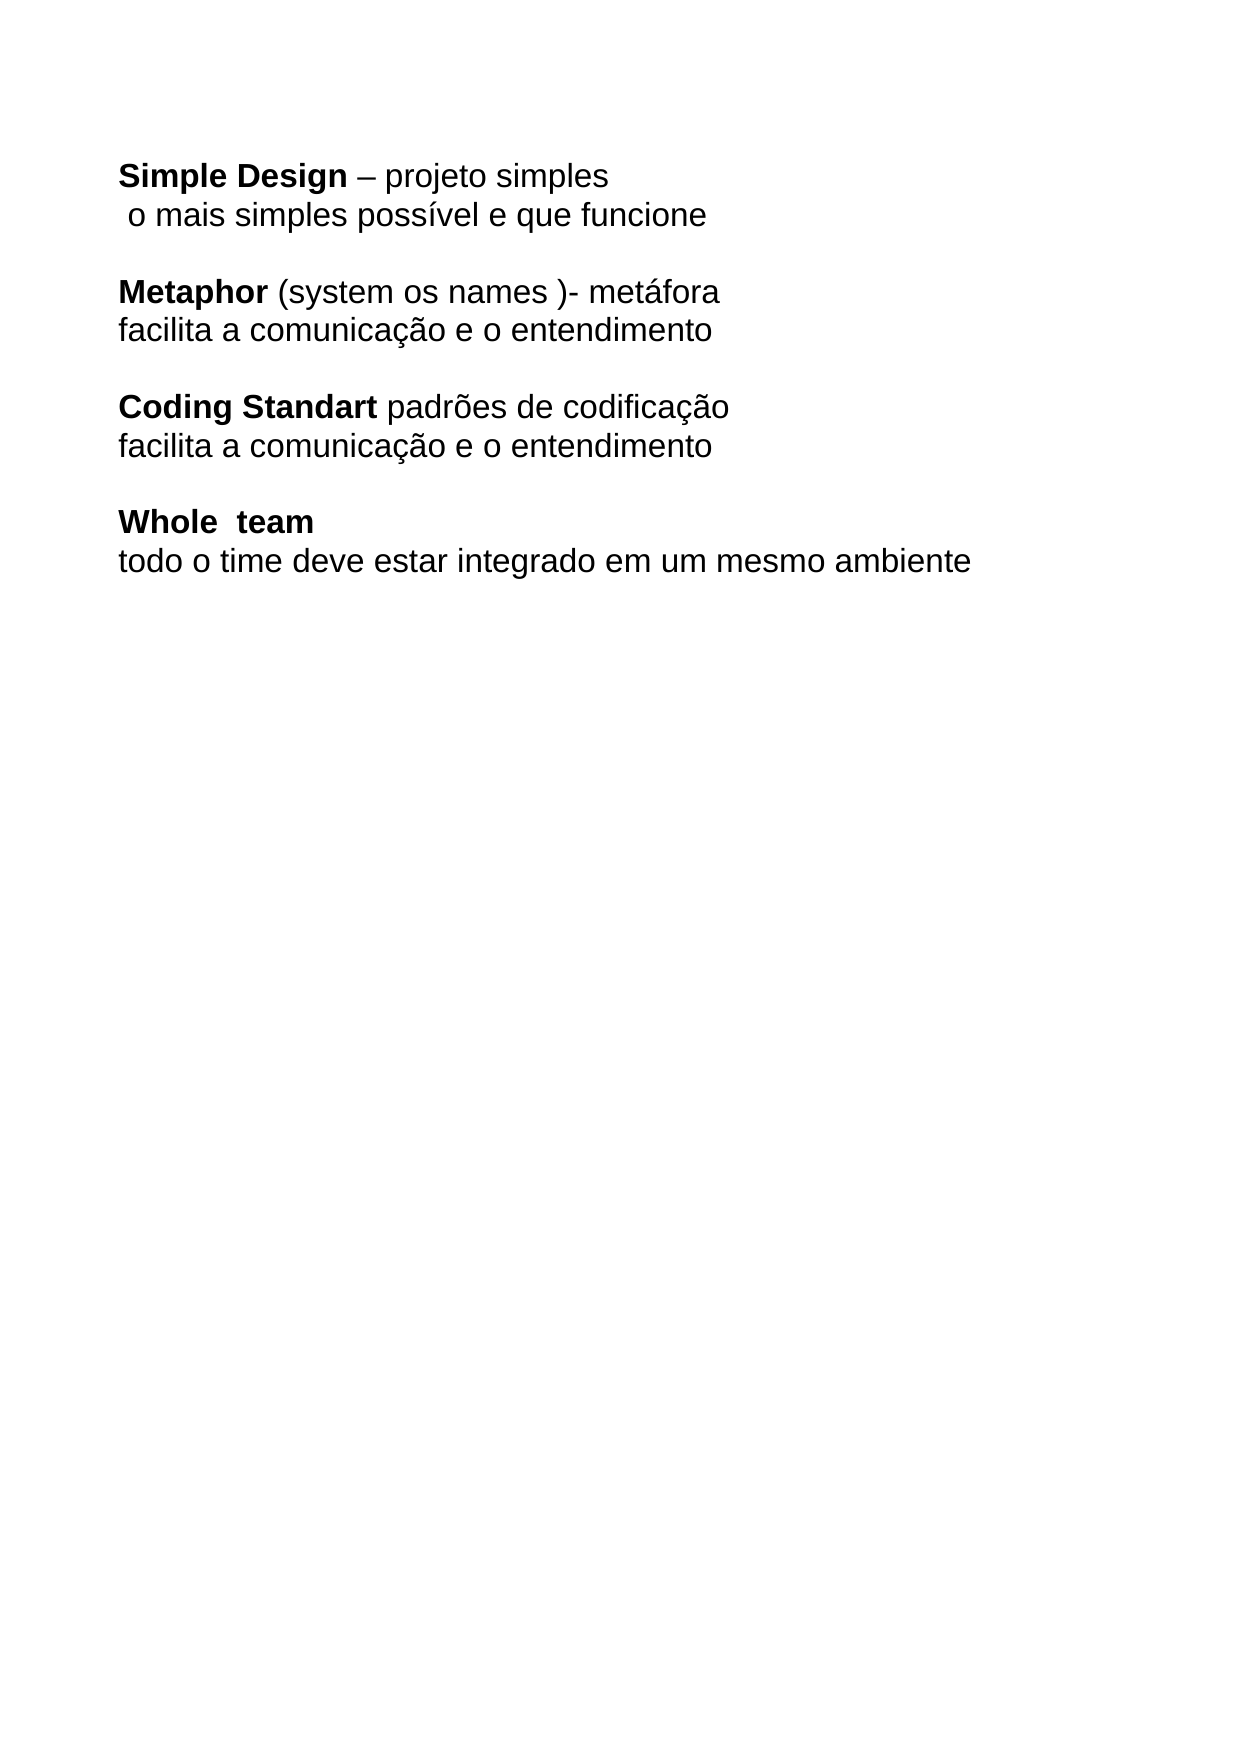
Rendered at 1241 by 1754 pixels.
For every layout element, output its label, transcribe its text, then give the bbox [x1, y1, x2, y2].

text facilita a comunicação e o entendimento [118, 426, 1122, 464]
text Simple Design – projeto simples [118, 157, 1122, 195]
text Coding Standart padrões de codificação [118, 387, 1122, 426]
text facilita a comunicação e o entendimento [118, 310, 1122, 349]
text Metaphor (system os names )- metáfora [118, 272, 1122, 310]
text todo o time deve estar integrado em um mesmo ambiente [118, 541, 1122, 579]
text o mais simples possível e que funcione [118, 195, 1122, 233]
text Whole team [118, 502, 1122, 541]
